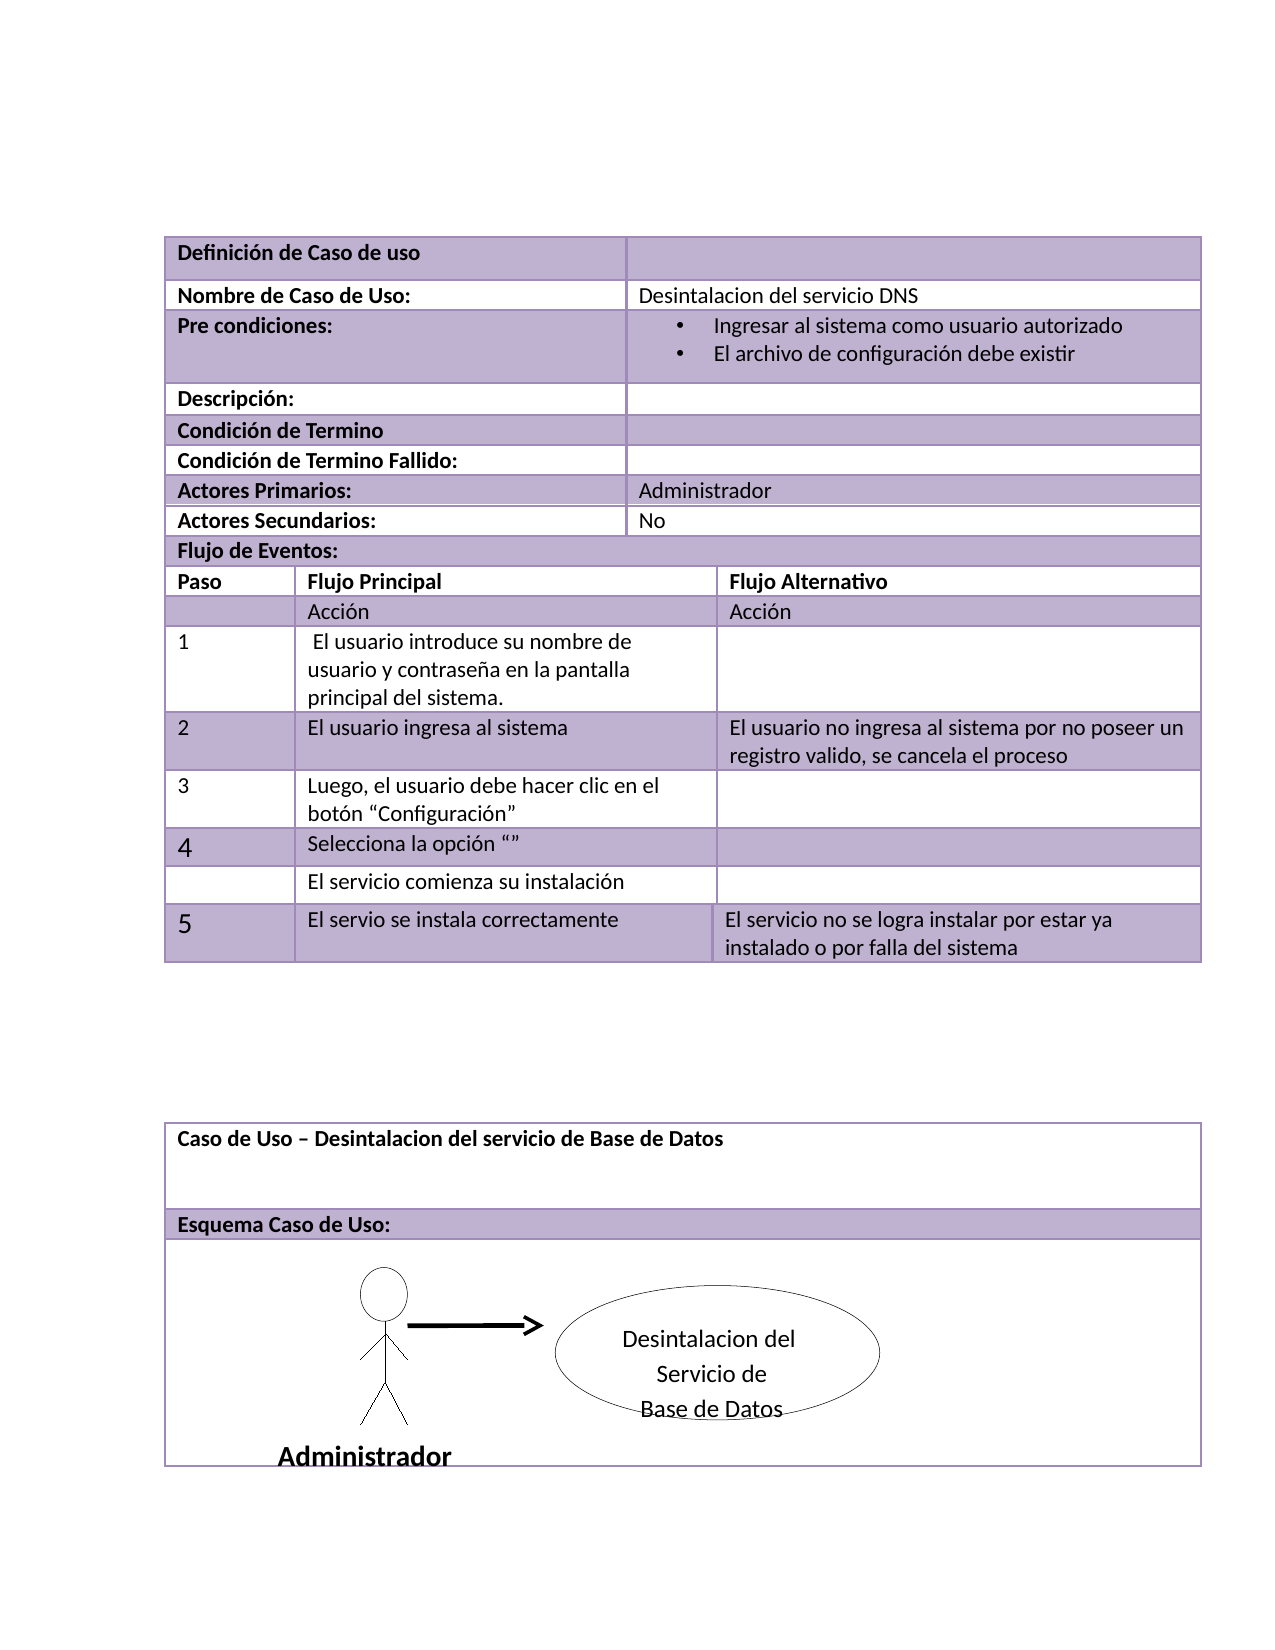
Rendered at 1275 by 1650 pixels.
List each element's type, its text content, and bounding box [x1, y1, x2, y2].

table_cell El servio se instala correctamente [296, 905, 711, 961]
table_cell [718, 627, 1200, 711]
table_cell [415, 1454, 420, 1463]
table_cell 4 [166, 829, 294, 865]
table_cell El usuario introduce su nombre de usuario y contraseña en la pantalla principal del sistema. [296, 627, 716, 711]
table_cell [300, 1454, 305, 1463]
table_cell Actores Secundarios: [166, 507, 625, 534]
table_cell [346, 1454, 352, 1464]
table_cell Ingresar al sistema como usuario autorizado El archivo de configuración debe existir [628, 311, 1200, 382]
table_cell [166, 867, 294, 903]
table_cell Condición de Termino [166, 416, 625, 444]
table_cell El usuario ingresa al sistema [296, 713, 716, 769]
table_cell [628, 238, 1200, 279]
table_cell 1 [166, 627, 294, 711]
table_cell Pre condiciones: [166, 311, 625, 382]
table_cell Condición de Termino Fallido: [166, 446, 625, 474]
table_cell Flujo Principal [296, 567, 716, 595]
table_cell [718, 829, 1200, 865]
table_cell Paso [166, 567, 294, 595]
table_cell Definición de Caso de uso [166, 238, 625, 279]
table_cell [718, 867, 1200, 903]
table_cell [430, 1454, 436, 1463]
table_cell El servicio comienza su instalación [296, 867, 716, 903]
table_cell Descripción: [166, 384, 625, 414]
table_header Caso de Uso – Desintalacion del servicio de Base de Datos [166, 1124, 1200, 1208]
table_cell No [628, 507, 1200, 534]
table_cell Acción [718, 597, 1200, 625]
table_cell El usuario no ingresa al sistema por no poseer un registro valido, se cancela el proceso [718, 713, 1200, 769]
table_cell El servicio no se logra instalar por estar ya instalado o por falla del sistema [714, 905, 1200, 961]
table_cell [316, 1455, 321, 1464]
table_cell [628, 384, 1200, 414]
table_cell [628, 416, 1200, 444]
table_cell [628, 446, 1200, 474]
table_cell 5 [166, 905, 294, 961]
table_cell Actores Primarios: [166, 476, 625, 504]
table_cell Administrador [628, 476, 1200, 504]
table_cell Esquema Caso de Uso: [166, 1210, 1200, 1238]
table_cell Luego, el usuario debe hacer clic en el botón “Configuración” [296, 771, 716, 827]
table_cell Nombre de Caso de Uso: [166, 281, 625, 309]
table_cell Acción [296, 597, 716, 625]
table_cell [718, 771, 1200, 827]
table_cell [325, 1454, 330, 1464]
table_cell [369, 1454, 377, 1464]
table_cell [166, 597, 294, 625]
table_cell Flujo de Eventos: [166, 537, 1200, 565]
table_cell 2 [166, 713, 294, 769]
table_cell Flujo Alternativo [718, 567, 1200, 595]
table_cell Desintalacion del servicio DNS [628, 281, 1200, 309]
table_cell [166, 1240, 1200, 1464]
table_cell Selecciona la opción “” [296, 829, 716, 865]
table_cell 3 [166, 771, 294, 827]
